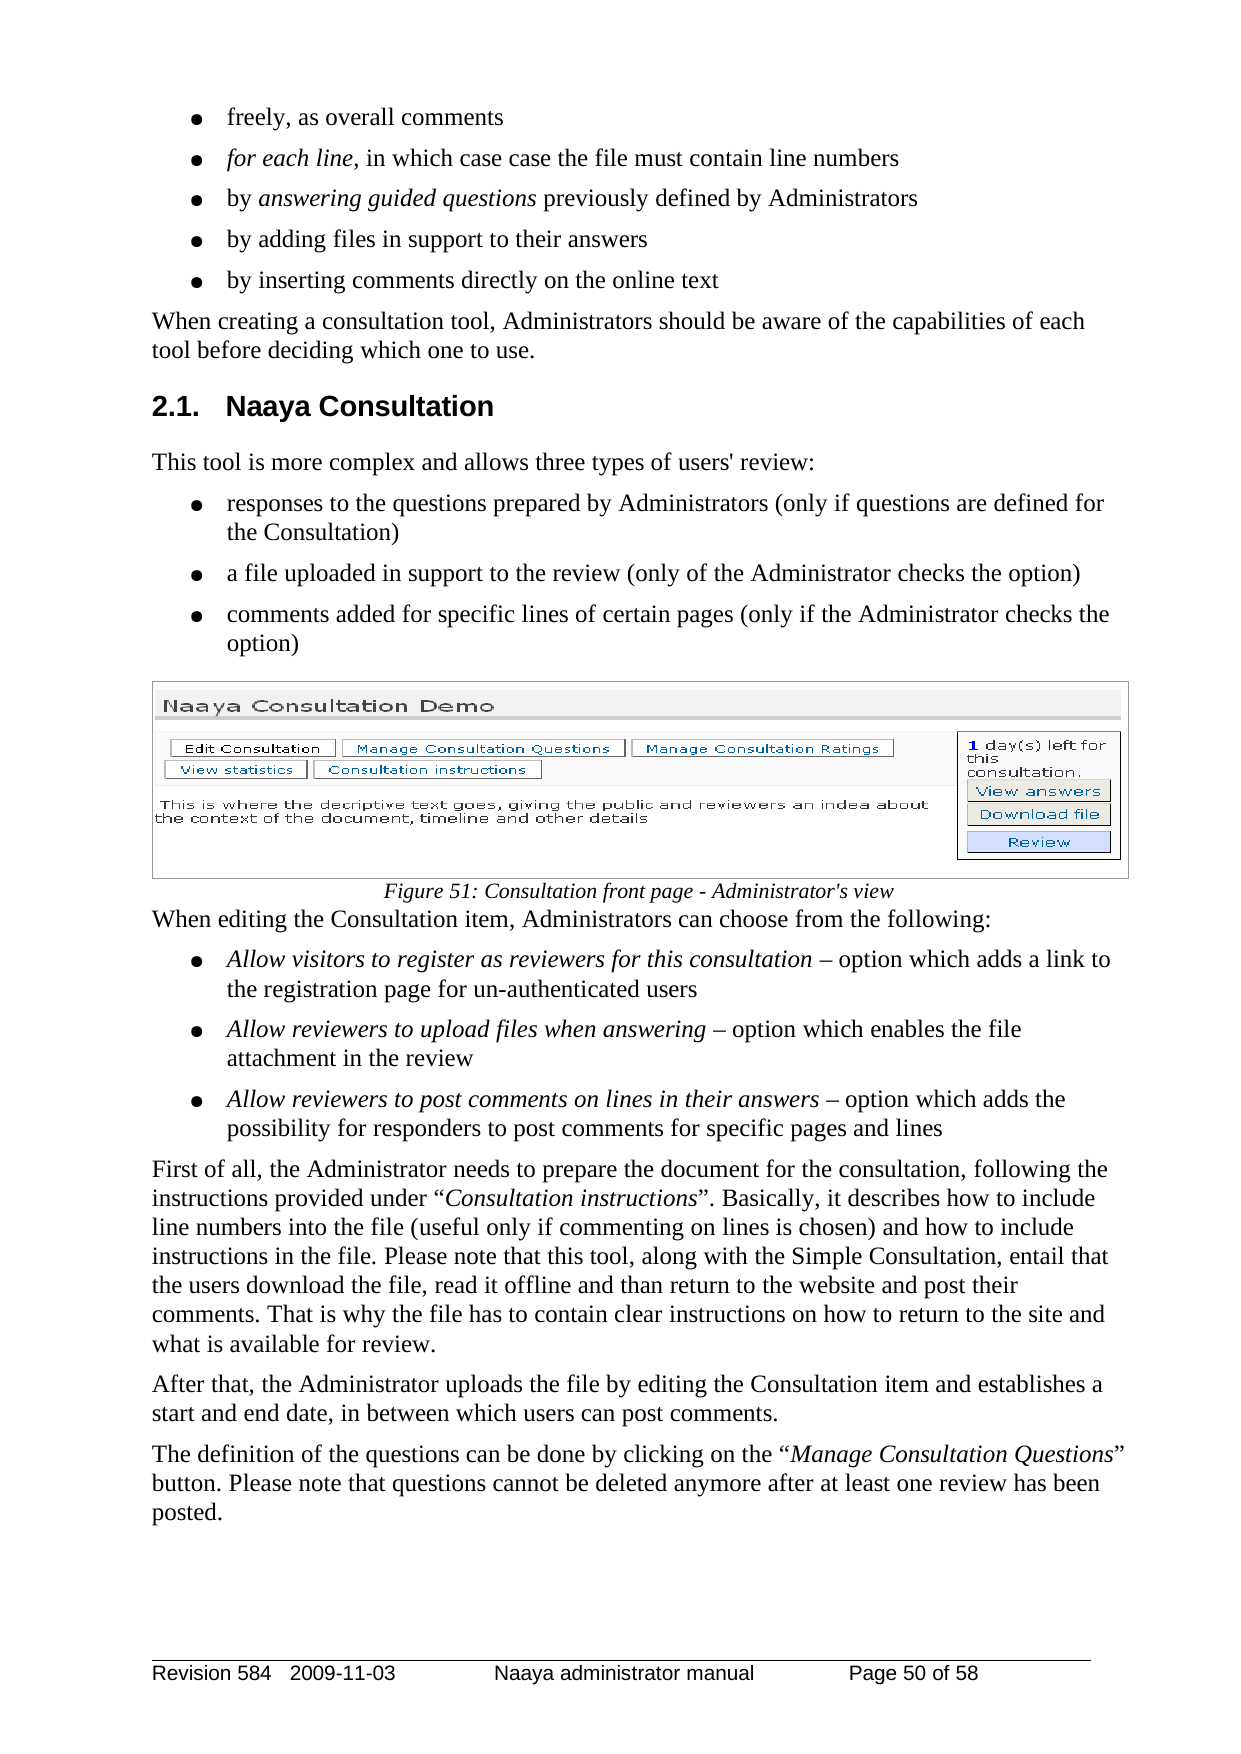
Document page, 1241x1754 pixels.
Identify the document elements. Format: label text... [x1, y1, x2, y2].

text After that, the Administrator uploads the file by editing the Consultation item and establishes a start and end date, in between which users can post comments. [152, 1369, 1128, 1427]
list Allow reviewers to post comments on lines in their answers – option which adds the possibility for responders to post comments for specific pages and lines [189, 1084, 1128, 1142]
text [153, 682, 1128, 878]
list responses to the questions prepared by Administrators (only if questions are defined for the Consultation) [189, 488, 1128, 546]
list for each line, in which case case the file must contain line numbers [189, 142, 1128, 171]
list Allow reviewers to upload files when answering – option which enables the file attachment in the review [189, 1014, 1128, 1072]
list a file uploaded in support to the review (only of the Administrator checks the option) [189, 558, 1128, 587]
list by inserting comments directly on the online text [189, 265, 1128, 294]
list freely, as overall comments [189, 102, 1128, 131]
text The definition of the questions can be done by clicking on the “Manage Consultation Questions” button. Please note that questions cannot be deleted anymore after at least one review has been posted. [152, 1439, 1128, 1526]
text When editing the Consultation item, Administrators can choose from the following: [152, 903, 1128, 933]
list comments added for specific lines of certain pages (only if the Administrator checks the option) [189, 598, 1128, 657]
subtitle Naaya Consultation [152, 389, 1128, 422]
text First of all, the Administrator needs to prepare the document for the consultation, following the instructions provided under “Consultation instructions”. Basically, it describes how to include line numbers into the file (useful only if commenting on lines is chosen) and how to include instructions in the file. Please note that this tool, along with the Simple Consultation, entail that the users download the file, read it offline and than return to the website and post their comments. That is why the file has to contain clear instructions on how to return to the site and what is available for review. [152, 1154, 1128, 1357]
text This tool is more complex and allows three types of users' review: [152, 447, 1128, 476]
list Allow visitors to register as reviewers for this consultation – option which adds a link to the registration page for un-authenticated users [189, 944, 1128, 1002]
list by adding files in support to their answers [189, 224, 1128, 253]
text When creating a consultation tool, Administrators should be aware of the capabilities of each tool before deciding which one to use. [152, 306, 1128, 364]
text Figure 51: Consultation front page - Administrator's view [152, 879, 1128, 903]
list by answering guided questions previously defined by Administrators [189, 183, 1128, 212]
picture [155, 684, 1126, 875]
